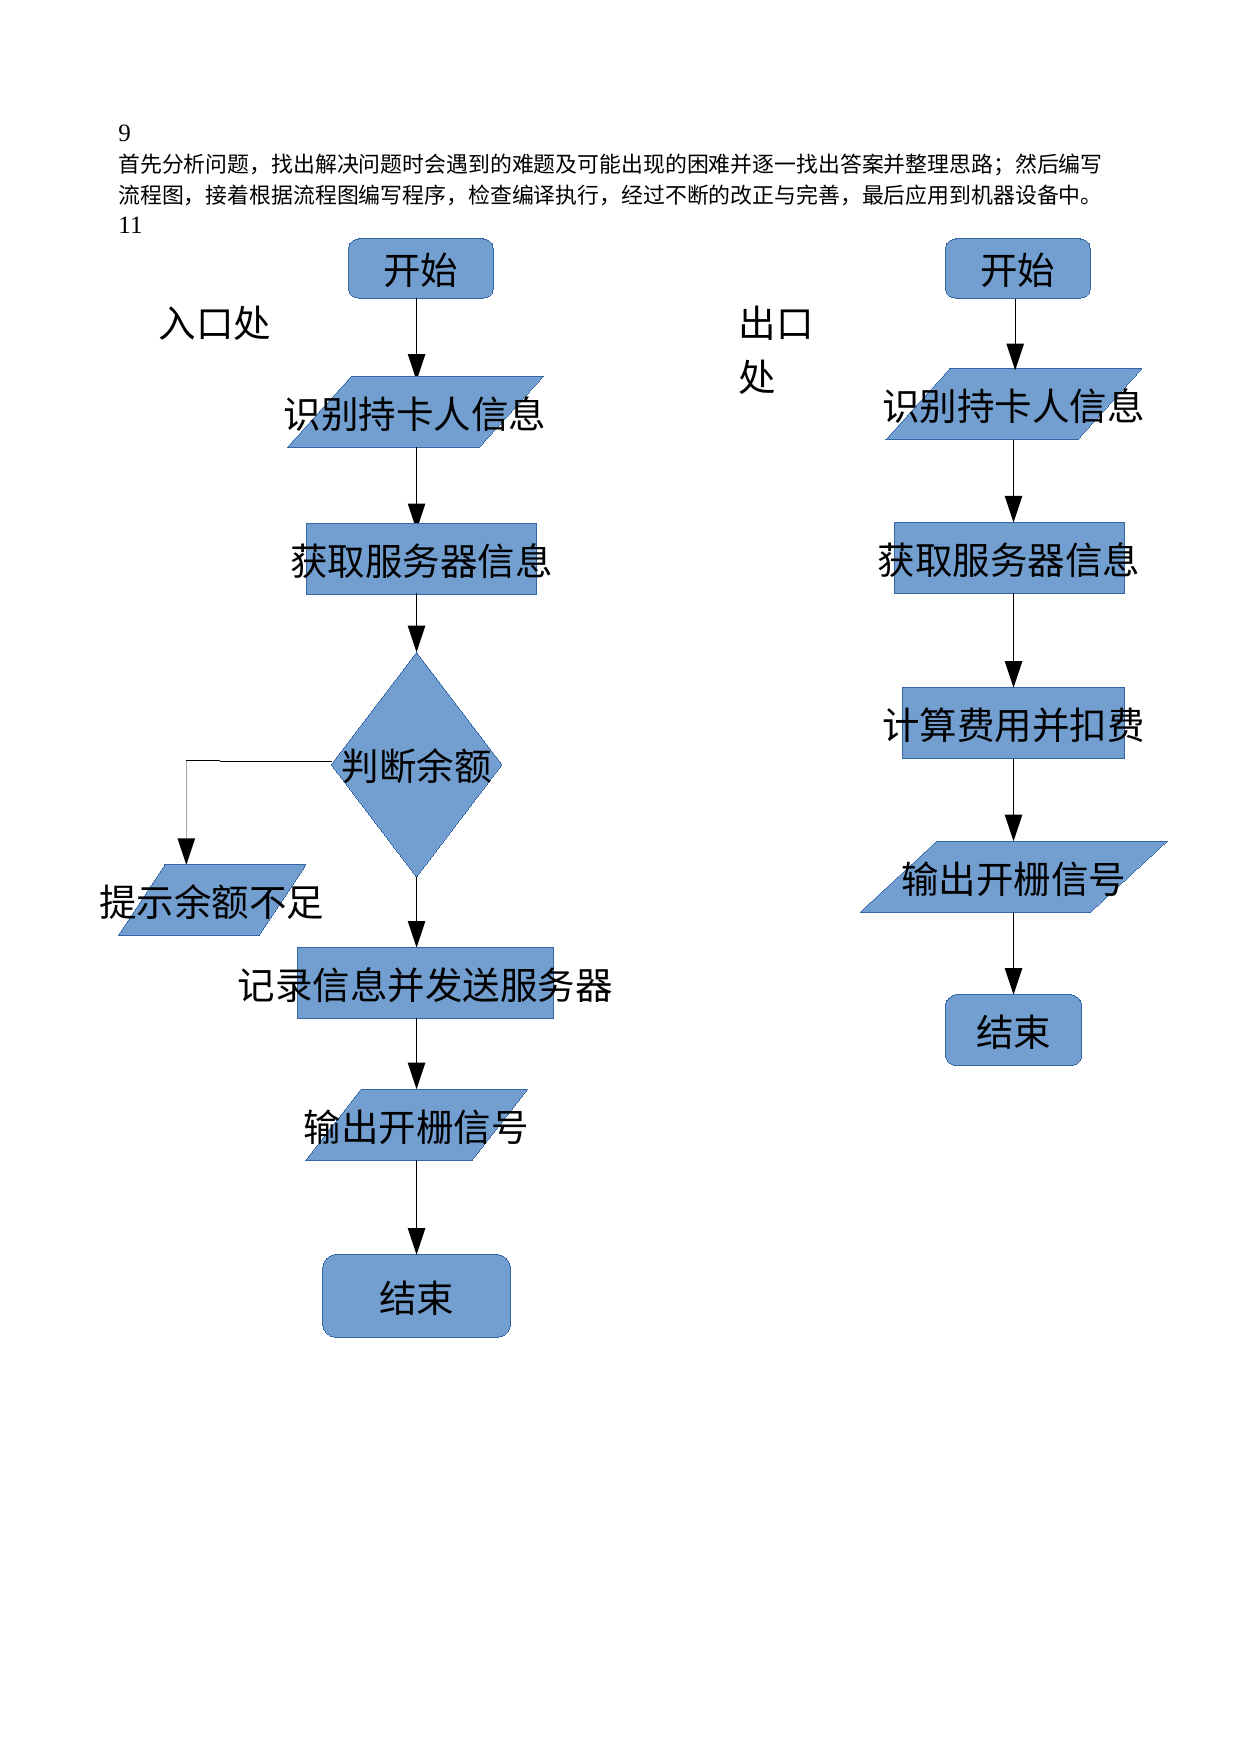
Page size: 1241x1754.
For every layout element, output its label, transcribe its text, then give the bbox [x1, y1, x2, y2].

text 首先分析问题，找出解决问题时会遇到的难题及可能出现的困难并逐一找出答案并整理思路；然后编写流程图，接着根据流程图编写程序，检查编译执行，经过不断的改正与完善，最后应用到机器设备中。 [118, 147, 1122, 210]
text 11 [118, 210, 1122, 239]
text 9 [118, 118, 1122, 147]
